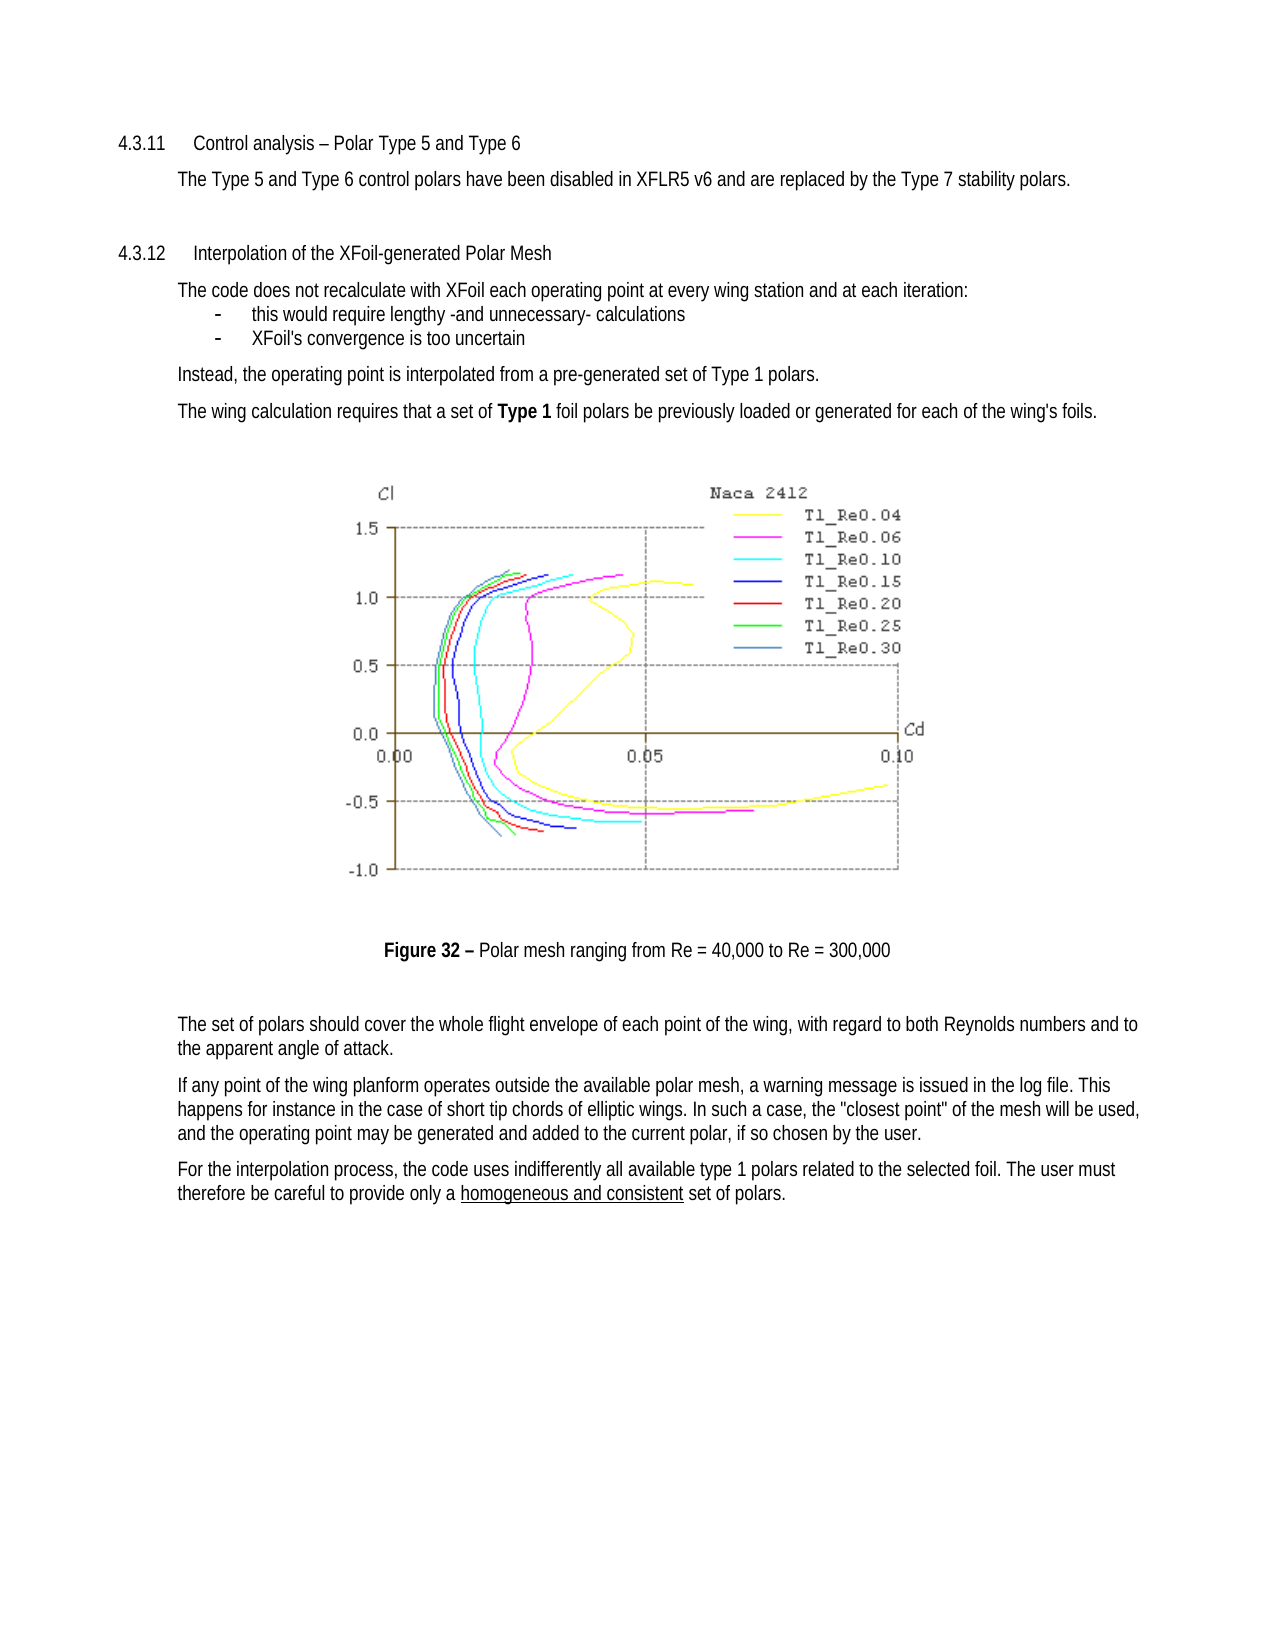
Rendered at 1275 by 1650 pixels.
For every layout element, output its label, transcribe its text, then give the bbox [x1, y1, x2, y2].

picture [334, 468, 941, 905]
subtitle Interpolation of the XFoil-generated Polar Mesh [118, 241, 1157, 265]
text The set of polars should cover the whole flight envelope of each point of the wing, with regard to both Reynolds numbers and to the apparent angle of attack. [177, 1012, 1157, 1060]
text If any point of the wing planform operates outside the available polar mesh, a warning message is issued in the log file. This happens for instance in the case of short tip chords of elliptic wings. In such a case, the "closest point" of the mesh will be used, and the operating point may be generated and added to the current polar, if so chosen by the user. [177, 1073, 1157, 1144]
subtitle Control analysis – Polar Type 5 and Type 6 [118, 131, 1157, 155]
text  this would require lengthy -and unnecessary- calculations [214, 302, 1157, 326]
text  XFoil's convergence is too uncertain [214, 326, 1157, 349]
text The code does not recalculate with XFoil each operating point at every wing station and at each iteration: [177, 278, 1157, 302]
text Instead, the operating point is interpolated from a pre-generated set of Type 1 polars. [177, 362, 1157, 386]
text The wing calculation requires that a set of Type 1 foil polars be previously loaded or generated for each of the wing's foils. [177, 398, 1157, 446]
text The Type 5 and Type 6 control polars have been disabled in XFLR5 v6 and are replaced by the Type 7 stability polars. [177, 167, 1157, 191]
text For the interpolation process, the code uses indifferently all available type 1 polars related to the selected foil. The user must therefore be careful to provide only a homogeneous and consistent set of polars. [177, 1157, 1157, 1205]
text Figure 32 – Polar mesh ranging from Re = 40,000 to Re = 300,000 [118, 938, 1157, 962]
